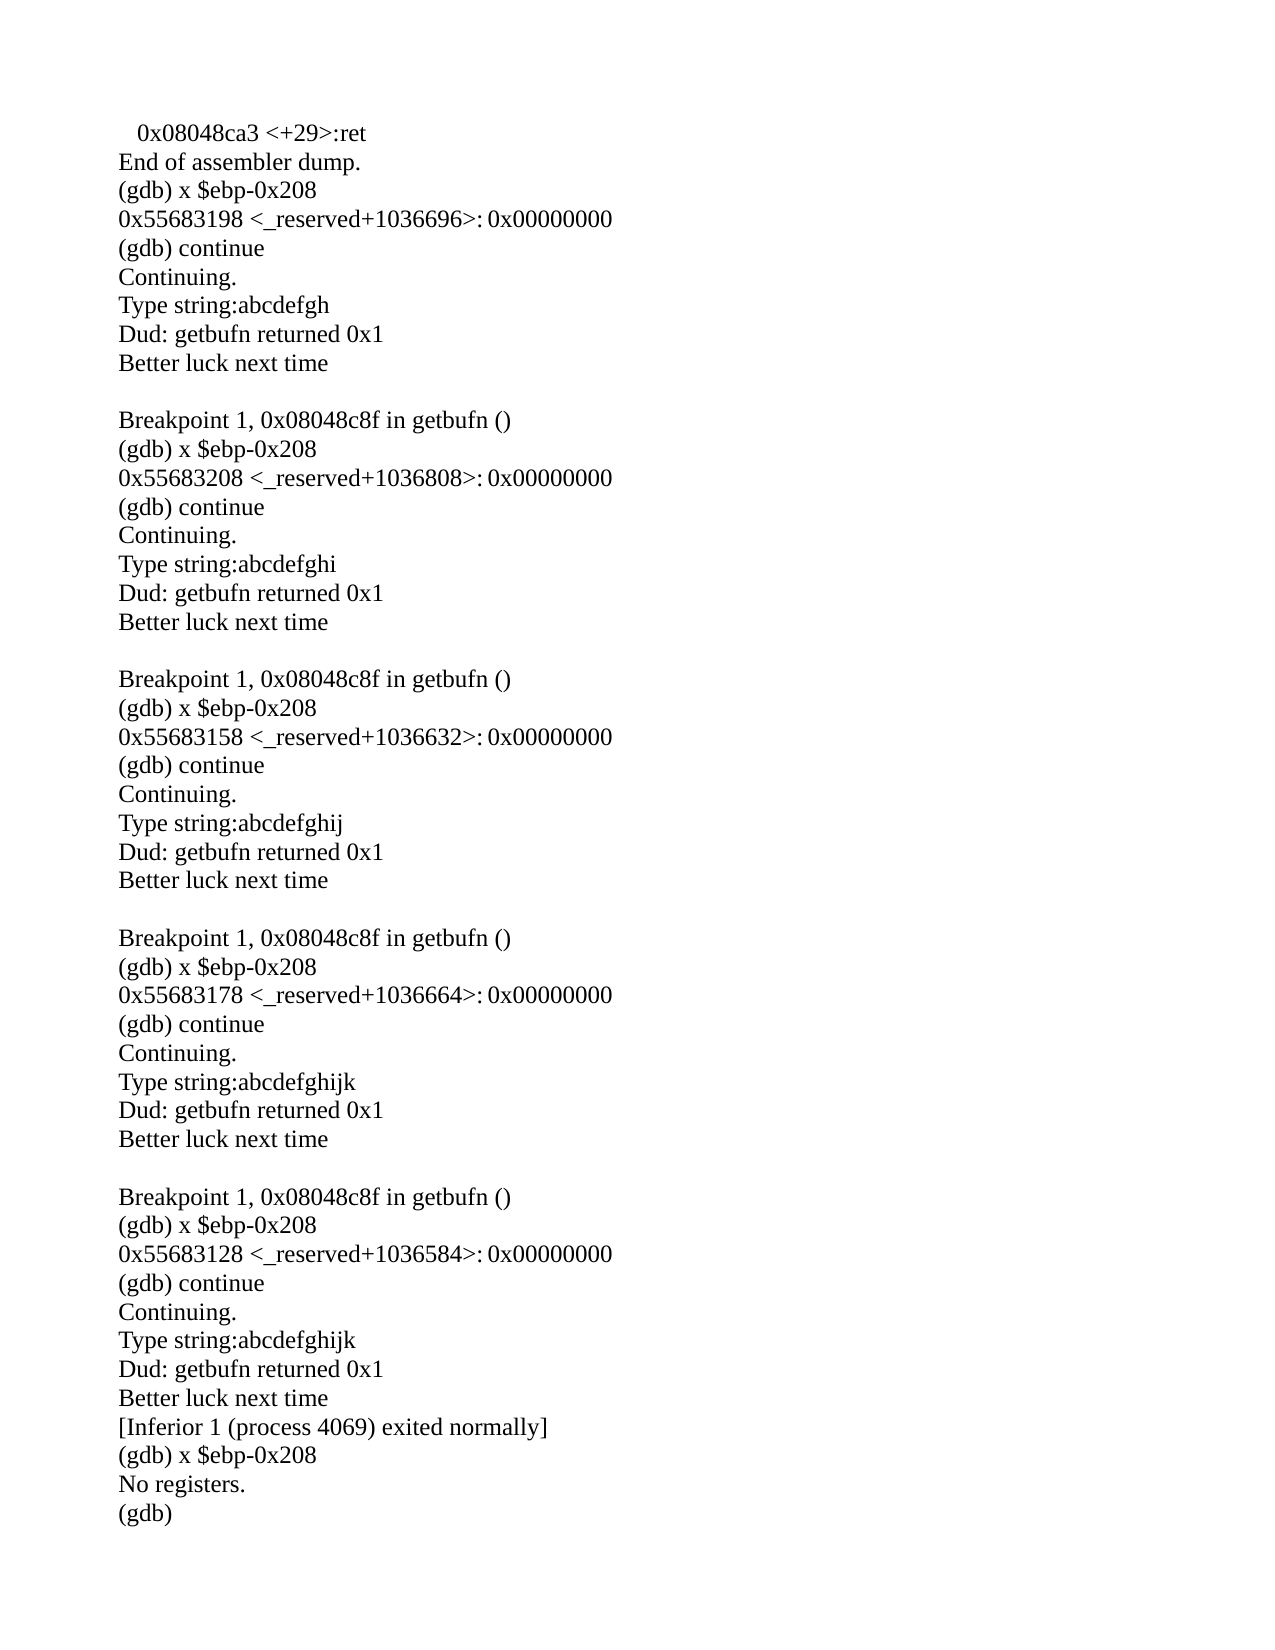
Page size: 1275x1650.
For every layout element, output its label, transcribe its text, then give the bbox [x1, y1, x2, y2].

text Type string:abcdefgh [118, 291, 1157, 319]
text 0x55683208 <_reserved+1036808>: 0x00000000 [118, 463, 1157, 492]
text Dud: getbufn returned 0x1 [118, 1354, 1157, 1383]
text Continuing. [118, 779, 1157, 808]
text (gdb) continue [118, 1268, 1157, 1297]
text (gdb) x $ebp-0x208 [118, 434, 1157, 463]
text Continuing. [118, 1038, 1157, 1067]
text (gdb) [118, 1498, 1157, 1527]
text (gdb) continue [118, 1009, 1157, 1038]
text Dud: getbufn returned 0x1 [118, 1096, 1157, 1124]
text 0x55683198 <_reserved+1036696>: 0x00000000 [118, 204, 1157, 233]
text Continuing. [118, 521, 1157, 549]
text Better luck next time [118, 607, 1157, 636]
text 0x55683178 <_reserved+1036664>: 0x00000000 [118, 981, 1157, 1009]
text Breakpoint 1, 0x08048c8f in getbufn () [118, 923, 1157, 952]
text (gdb) x $ebp-0x208 [118, 952, 1157, 981]
text Better luck next time [118, 866, 1157, 894]
text Continuing. [118, 262, 1157, 291]
text Type string:abcdefghi [118, 549, 1157, 578]
text 0x55683128 <_reserved+1036584>: 0x00000000 [118, 1239, 1157, 1268]
text Better luck next time [118, 1383, 1157, 1412]
text (gdb) continue [118, 233, 1157, 262]
text (gdb) x $ebp-0x208 [118, 693, 1157, 722]
text Continuing. [118, 1297, 1157, 1326]
text (gdb) x $ebp-0x208 [118, 176, 1157, 204]
text Breakpoint 1, 0x08048c8f in getbufn () [118, 664, 1157, 693]
text Breakpoint 1, 0x08048c8f in getbufn () [118, 406, 1157, 434]
text No registers. [118, 1469, 1157, 1498]
text (gdb) continue [118, 492, 1157, 521]
text 0x08048ca3 <+29>: ret [118, 118, 1157, 147]
text Better luck next time [118, 348, 1157, 377]
text 0x55683158 <_reserved+1036632>: 0x00000000 [118, 722, 1157, 751]
text Better luck next time [118, 1124, 1157, 1153]
text Dud: getbufn returned 0x1 [118, 837, 1157, 866]
text (gdb) x $ebp-0x208 [118, 1441, 1157, 1469]
text End of assembler dump. [118, 147, 1157, 176]
text Type string:abcdefghijk [118, 1067, 1157, 1096]
text [Inferior 1 (process 4069) exited normally] [118, 1412, 1157, 1441]
text (gdb) x $ebp-0x208 [118, 1211, 1157, 1239]
text Dud: getbufn returned 0x1 [118, 319, 1157, 348]
text (gdb) continue [118, 751, 1157, 779]
text Type string:abcdefghij [118, 808, 1157, 837]
text Breakpoint 1, 0x08048c8f in getbufn () [118, 1182, 1157, 1211]
text Dud: getbufn returned 0x1 [118, 578, 1157, 607]
text Type string:abcdefghijk [118, 1326, 1157, 1354]
